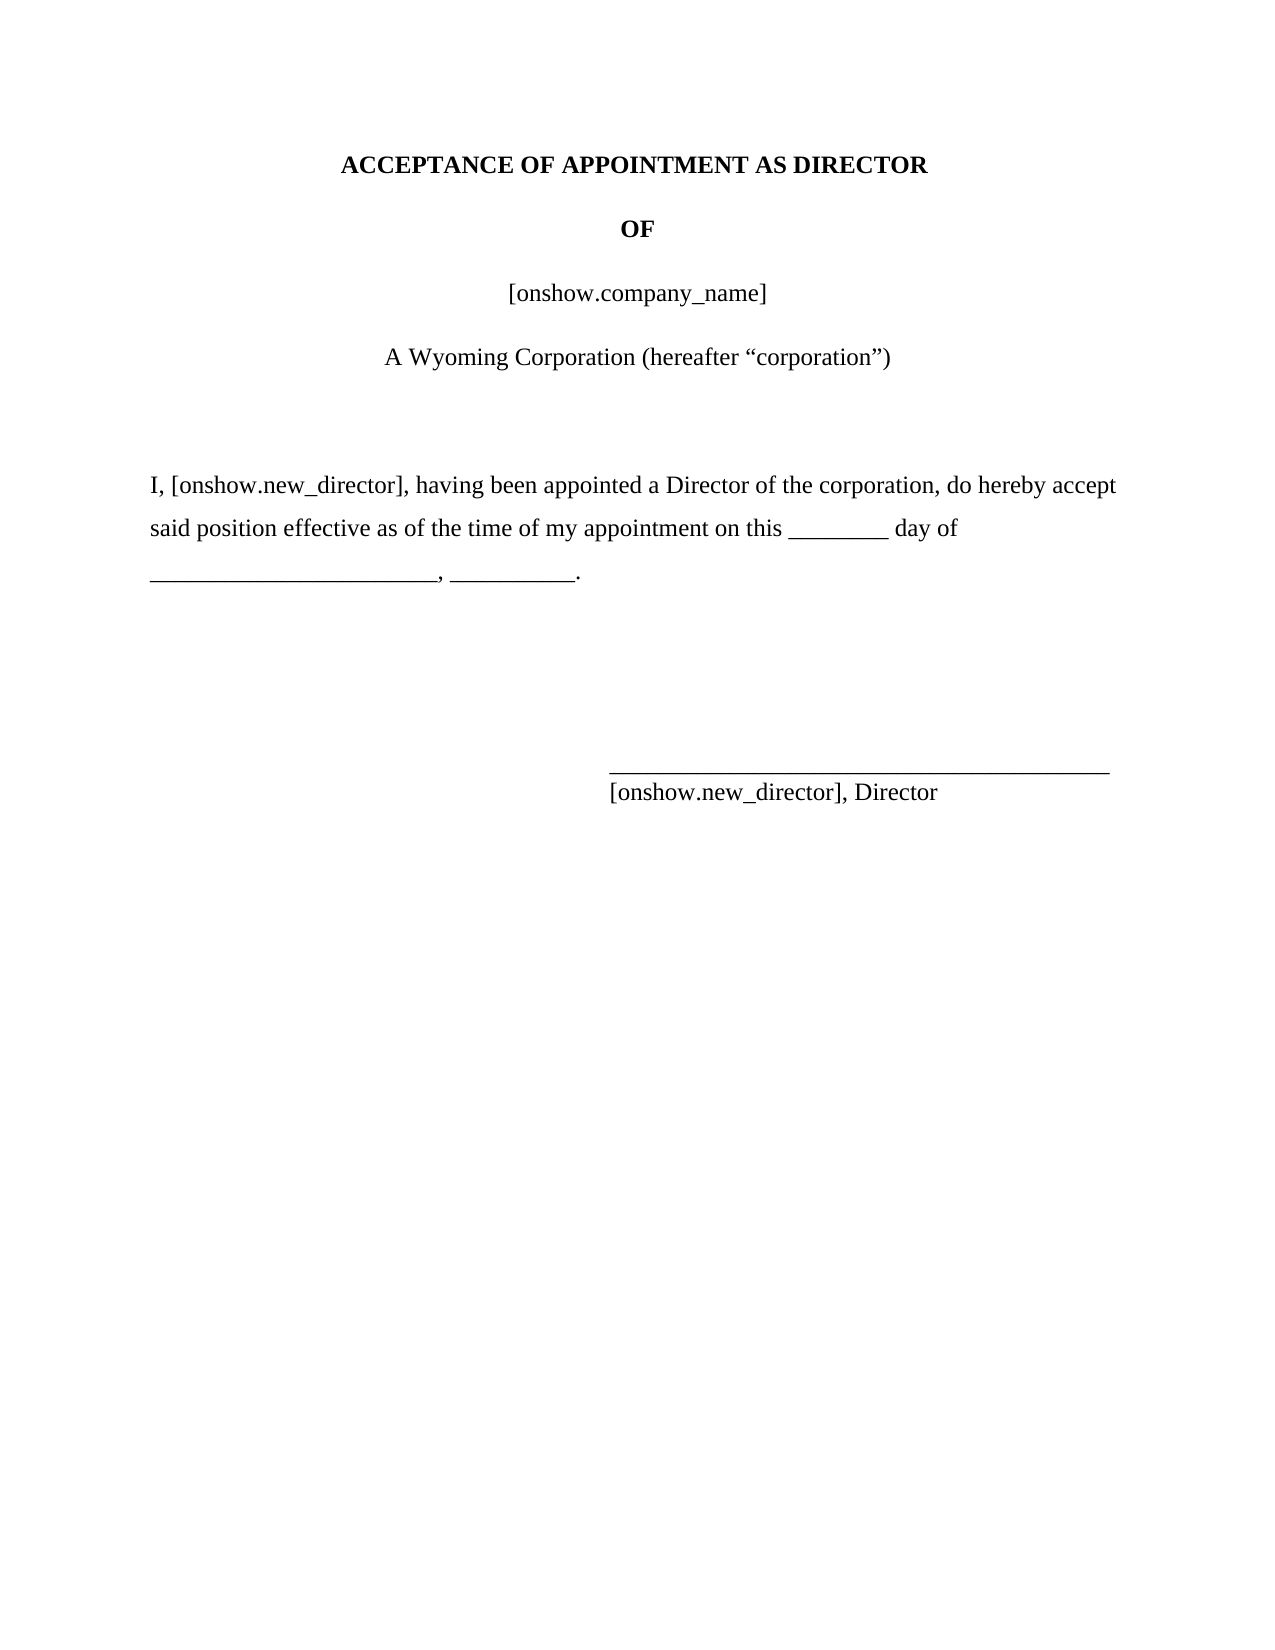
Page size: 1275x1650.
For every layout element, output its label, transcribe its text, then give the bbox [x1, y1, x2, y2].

text ACCEPTANCE OF APPOINTMENT AS DIRECTOR [150, 150, 1125, 179]
text I, [onshow.new_director], having been appointed a Director of the corporation, do hereby accept said position effective as of the time of my appointment on this ________ day of _______________________, __________. [150, 470, 1125, 585]
text OF [150, 214, 1125, 243]
text A Wyoming Corporation (hereafter “corporation”) [150, 342, 1125, 371]
text [onshow.company_name] [150, 278, 1125, 307]
text ________________________________________ [onshow.new_director], Director [609, 748, 1125, 805]
